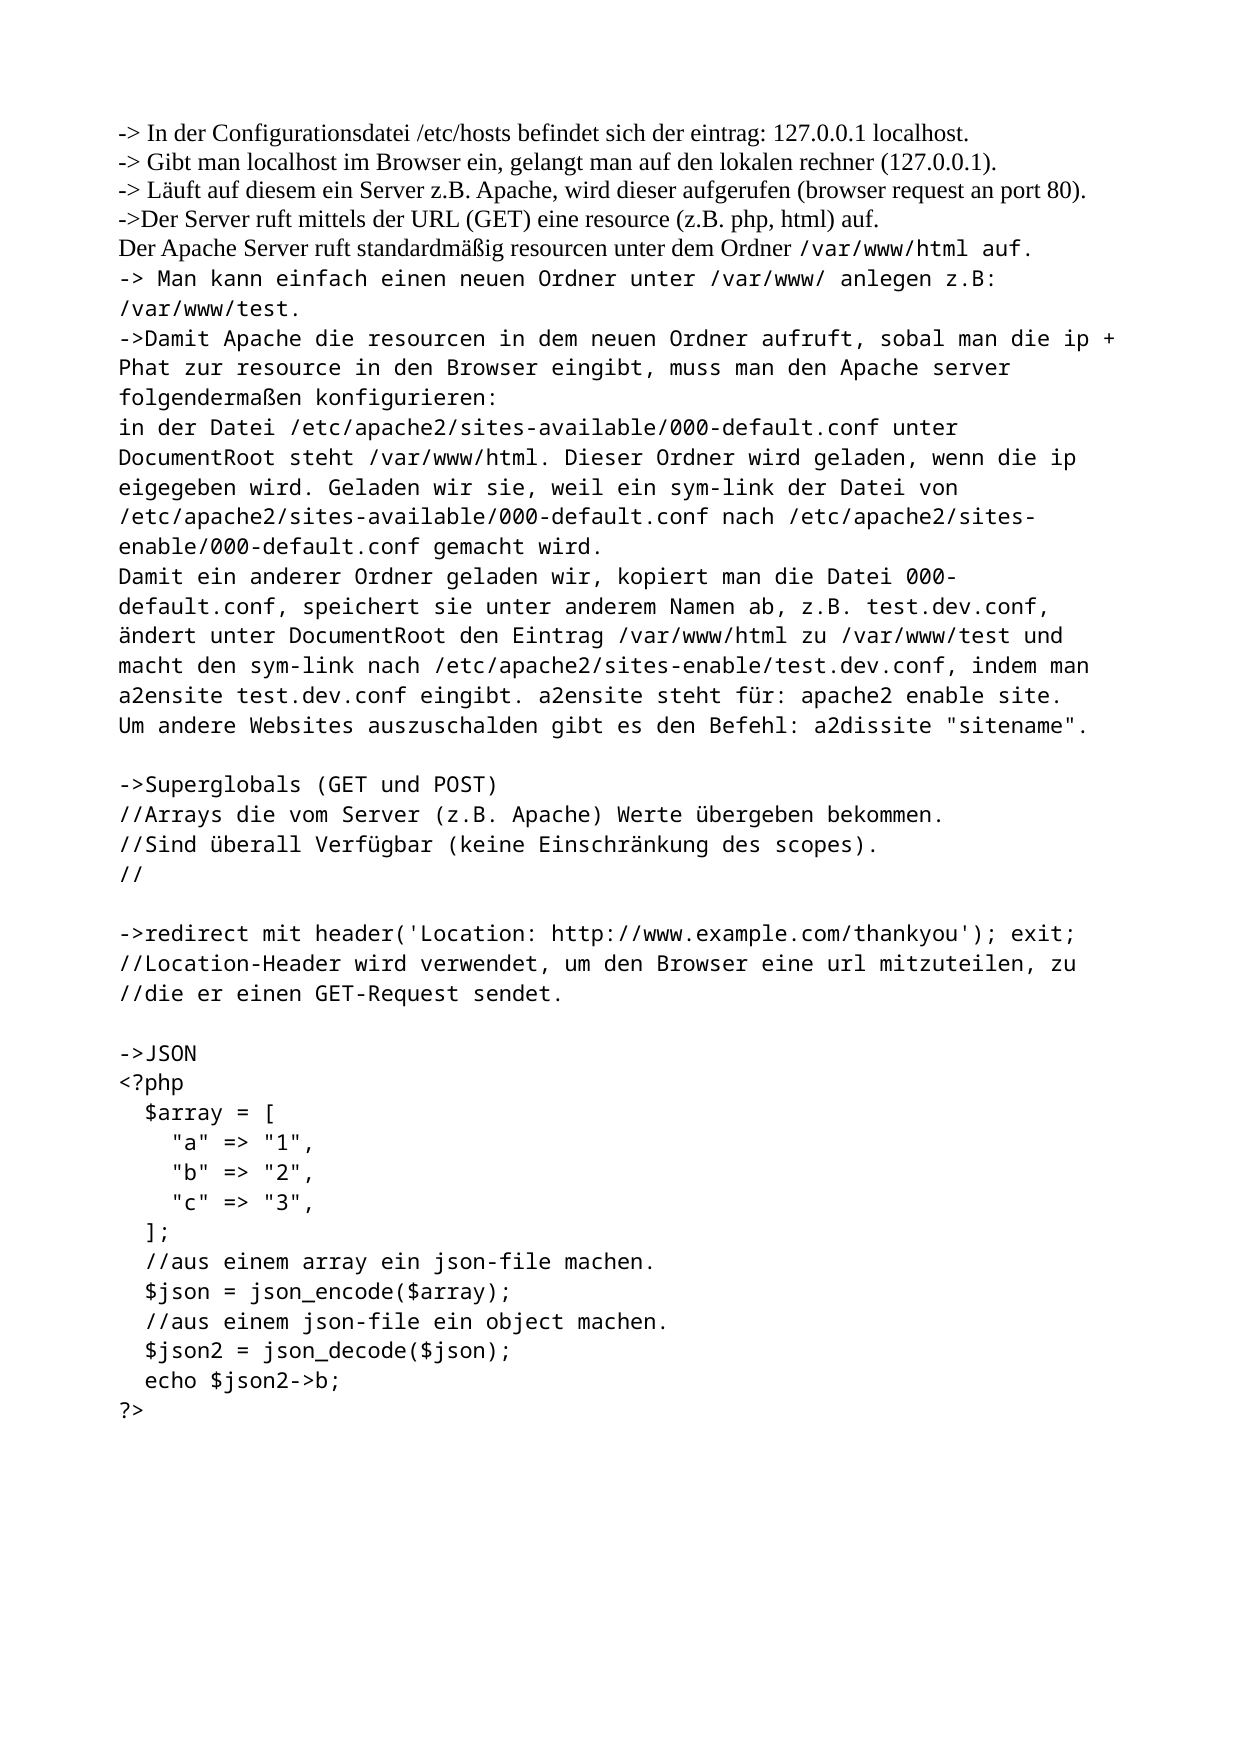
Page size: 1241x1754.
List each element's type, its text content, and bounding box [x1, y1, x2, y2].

text //aus einem json-file ein object machen. [118, 1306, 1122, 1335]
text ->Der Server ruft mittels der URL (GET) eine resource (z.B. php, html) auf. [118, 204, 1122, 233]
text ?> [118, 1395, 1122, 1425]
text //Location-Header wird verwendet, um den Browser eine url mitzuteilen, zu [118, 948, 1122, 978]
text "b" => "2", [118, 1157, 1122, 1186]
text ->Superglobals (GET und POST) [118, 769, 1122, 799]
text $json2 = json_decode($json); [118, 1335, 1122, 1365]
text ->Damit Apache die resourcen in dem neuen Ordner aufruft, sobal man die ip + Phat zur resource in den Browser eingibt, muss man den Apache server folgendermaßen konfigurieren: [118, 322, 1122, 412]
text ->redirect mit header('Location: http://www.example.com/thankyou'); exit; [118, 918, 1122, 948]
text ]; [118, 1216, 1122, 1246]
text ->JSON [118, 1037, 1122, 1067]
text Der Apache Server ruft standardmäßig resourcen unter dem Ordner /var/www/html auf. [118, 233, 1122, 263]
text "a" => "1", [118, 1127, 1122, 1157]
text $json = json_encode($array); [118, 1276, 1122, 1306]
text -> In der Configurationsdatei /etc/hosts befindet sich der eintrag: 127.0.0.1 localhost. [118, 118, 1122, 147]
text -> Gibt man localhost im Browser ein, gelangt man auf den lokalen rechner (127.0.0.1). [118, 147, 1122, 176]
text Um andere Websites auszuschalden gibt es den Befehl: a2dissite "sitename". [118, 710, 1122, 739]
text "c" => "3", [118, 1186, 1122, 1216]
text <?php [118, 1067, 1122, 1097]
text -> Man kann einfach einen neuen Ordner unter /var/www/ anlegen z.B: /var/www/test. [118, 263, 1122, 322]
text //Arrays die vom Server (z.B. Apache) Werte übergeben bekommen. [118, 799, 1122, 829]
text // [118, 859, 1122, 888]
text in der Datei /etc/apache2/sites-available/000-default.conf unter DocumentRoot steht /var/www/html. Dieser Ordner wird geladen, wenn die ip eigegeben wird. Geladen wir sie, weil ein sym-link der Datei von /etc/apache2/sites-available/000-default.conf nach /etc/apache2/sites-enable/000-default.conf gemacht wird. [118, 412, 1122, 561]
text //Sind überall Verfügbar (keine Einschränkung des scopes). [118, 829, 1122, 859]
text //aus einem array ein json-file machen. [118, 1246, 1122, 1276]
text Damit ein anderer Ordner geladen wir, kopiert man die Datei 000-default.conf, speichert sie unter anderem Namen ab, z.B. test.dev.conf, ändert unter DocumentRoot den Eintrag /var/www/html zu /var/www/test und macht den sym-link nach /etc/apache2/sites-enable/test.dev.conf, indem man a2ensite test.dev.conf eingibt. a2ensite steht für: apache2 enable site. [118, 561, 1122, 710]
text //die er einen GET-Request sendet. [118, 978, 1122, 1008]
text echo $json2->b; [118, 1365, 1122, 1395]
text -> Läuft auf diesem ein Server z.B. Apache, wird dieser aufgerufen (browser request an port 80). [118, 176, 1122, 204]
text $array = [ [118, 1097, 1122, 1127]
